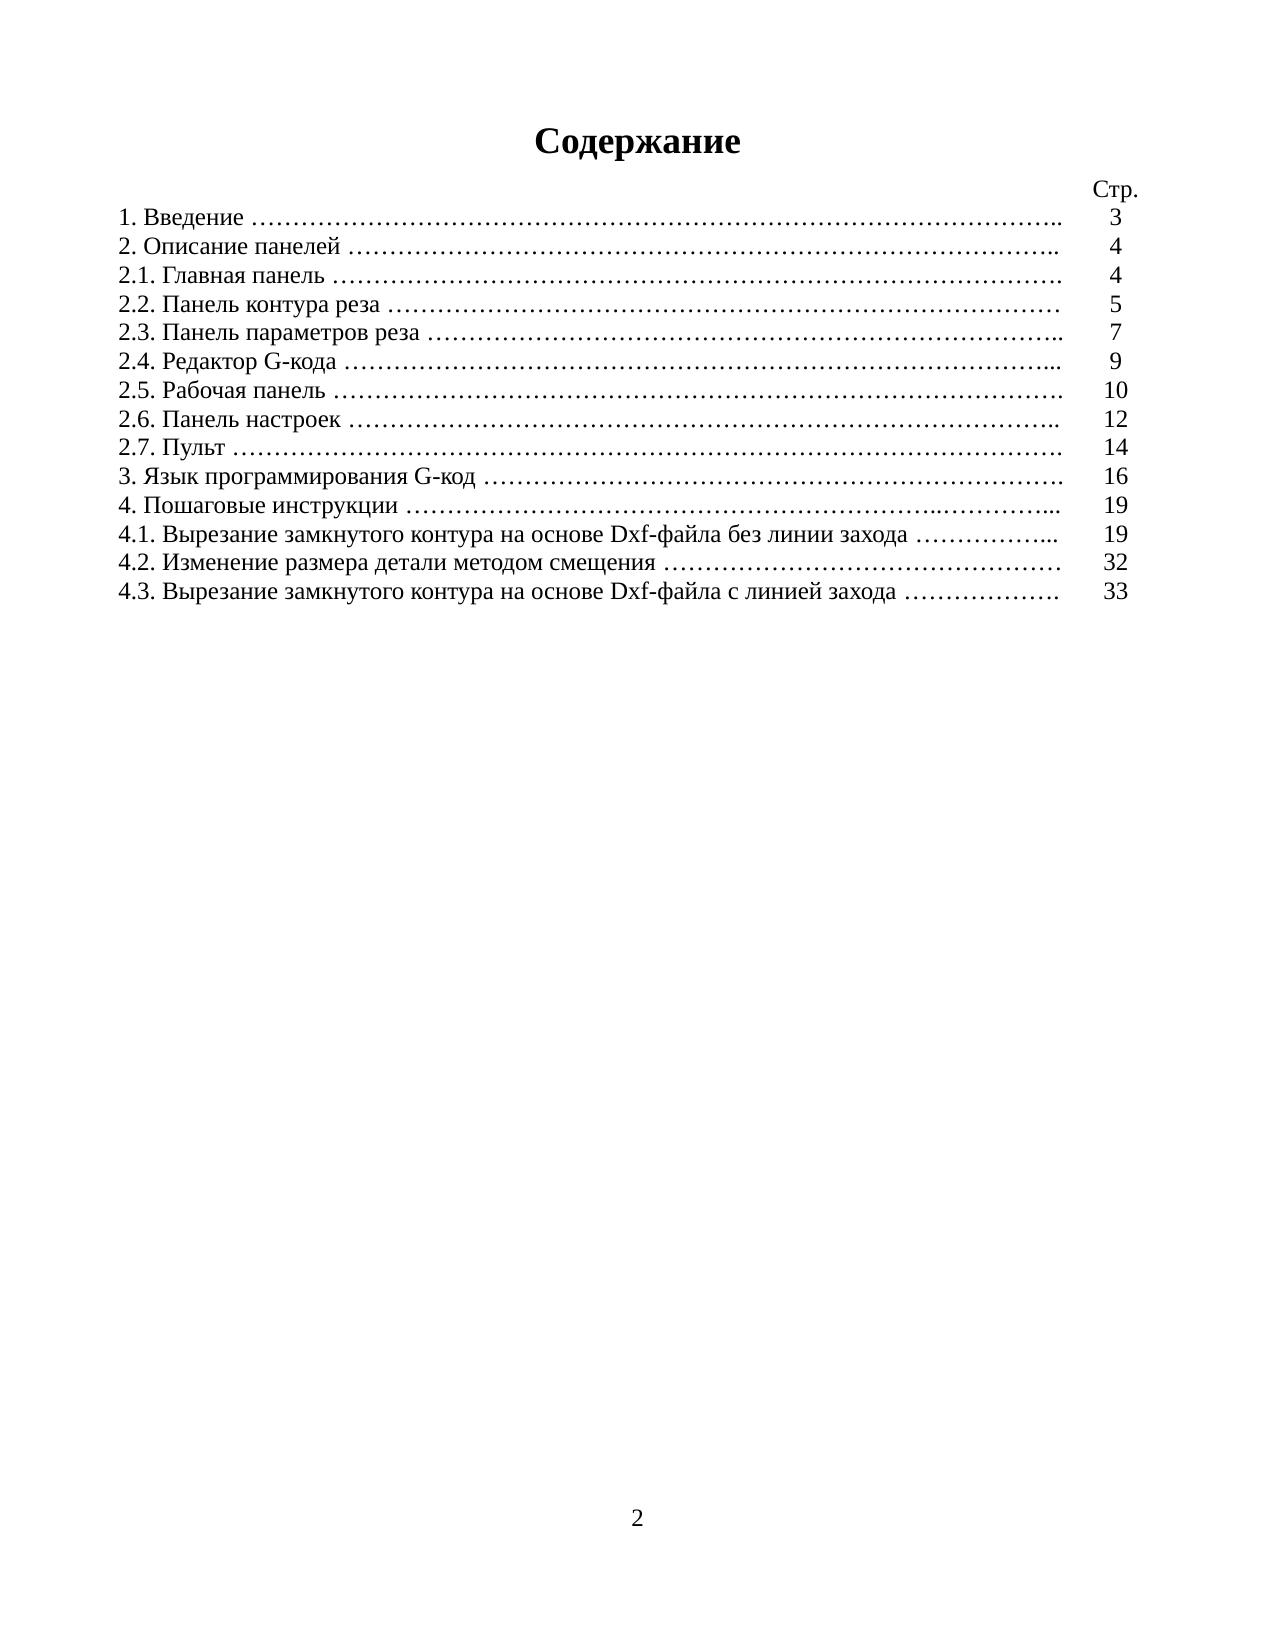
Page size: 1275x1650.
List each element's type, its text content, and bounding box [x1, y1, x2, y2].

table_cell [1074, 720, 1157, 749]
table_cell [1074, 979, 1157, 1007]
table_cell [1074, 1065, 1157, 1094]
table_cell [1074, 1151, 1157, 1180]
table_cell [118, 663, 1074, 691]
table_cell 2.6. Панель настроек ………………………………………………………………………….. [118, 404, 1074, 432]
table_cell [118, 720, 1074, 749]
table_cell [1074, 691, 1157, 720]
table_cell [1074, 1036, 1157, 1065]
table_cell [1074, 1180, 1157, 1209]
table_cell [118, 1381, 1074, 1410]
table_cell [1074, 864, 1157, 892]
table_cell [1074, 1324, 1157, 1352]
table_cell 34 [1074, 576, 1157, 605]
table_cell 2.5. Рабочая панель ……………………………………………………………………………. [118, 375, 1074, 404]
table_cell [118, 1180, 1074, 1209]
table_cell [1074, 1266, 1157, 1295]
table_cell [118, 979, 1074, 1007]
table_cell [1074, 1094, 1157, 1122]
table_cell [1074, 921, 1157, 950]
table_cell [118, 1151, 1074, 1180]
table_cell [118, 1209, 1074, 1237]
table_cell [118, 1036, 1074, 1065]
table_cell [1074, 1238, 1157, 1266]
subtitle Содержание [118, 118, 1157, 161]
table_cell [1074, 1439, 1157, 1467]
table_cell 14 [1074, 404, 1157, 432]
table_cell [118, 835, 1074, 864]
table_cell [1074, 1123, 1157, 1151]
table_cell 4.3. Вырезание замкнутого контура на основе Dxf-файла с линией захода ………………. [118, 576, 1074, 605]
table_cell 2.1. Главная панель ……………………………………………………………………………. [118, 260, 1074, 289]
table_cell [118, 605, 1074, 634]
table_cell [1074, 663, 1157, 691]
table_cell [118, 893, 1074, 921]
table_cell 20 [1074, 519, 1157, 547]
table_cell [1074, 1410, 1157, 1439]
table_cell [118, 864, 1074, 892]
table_cell [1074, 605, 1157, 634]
table_cell 4 [1074, 260, 1157, 289]
table_header Стр. [1074, 174, 1157, 202]
table_cell [118, 1123, 1074, 1151]
table_cell [1074, 1295, 1157, 1324]
table_cell 4. Пошаговые инструкции ………………………………………………………..…………... [118, 490, 1074, 519]
table_cell [1074, 778, 1157, 806]
table_cell 17 [1074, 461, 1157, 490]
table_cell [118, 1266, 1074, 1295]
table_cell [118, 1008, 1074, 1036]
table_cell [1074, 1209, 1157, 1237]
table_cell 11 [1074, 375, 1157, 404]
table_cell 1. Введение …………………………………………………………………………………….. [118, 203, 1074, 231]
table_cell 6 [1074, 289, 1157, 317]
table_cell 4.1. Вырезание замкнутого контура на основе Dxf-файла без линии захода ……………... [118, 519, 1074, 547]
table_cell [118, 806, 1074, 835]
table_cell 3 [1074, 203, 1157, 231]
table_cell 2.3. Панель параметров реза ………………………………………………………………….. [118, 318, 1074, 346]
table_cell 2. Описание панелей ………………………………………………………………………….. [118, 231, 1074, 260]
table_cell [1074, 1381, 1157, 1410]
table_cell [118, 1353, 1074, 1381]
table_cell [118, 691, 1074, 720]
table_cell 4 [1074, 231, 1157, 260]
table_cell [118, 1094, 1074, 1122]
table_cell [118, 1410, 1074, 1439]
table_cell [118, 749, 1074, 777]
table_cell [118, 1295, 1074, 1324]
table_cell [118, 634, 1074, 662]
table_cell 8 [1074, 318, 1157, 346]
table_cell [118, 1324, 1074, 1352]
table_cell 10 [1074, 346, 1157, 375]
table_cell [1074, 1353, 1157, 1381]
table_cell [118, 1439, 1074, 1467]
table_cell [118, 950, 1074, 979]
table_cell [1074, 806, 1157, 835]
table_cell 4.2. Изменение размера детали методом смещения ………………………………………… [118, 548, 1074, 576]
table_cell [118, 1238, 1074, 1266]
table_cell [118, 1065, 1074, 1094]
table_cell 2.2. Панель контура реза ……………………………………………………………………… [118, 289, 1074, 317]
table_cell [1074, 634, 1157, 662]
table_cell [1074, 835, 1157, 864]
table_header [118, 174, 1074, 202]
table_cell [1074, 950, 1157, 979]
table_cell [1074, 1008, 1157, 1036]
table_cell [1074, 893, 1157, 921]
table_cell 2.4. Редактор G-кода …………………………………………………………………………... [118, 346, 1074, 375]
table_cell 3. Язык программирования G-код ……………………………………………………………. [118, 461, 1074, 490]
table_cell 33 [1074, 548, 1157, 576]
table_cell [118, 778, 1074, 806]
table_cell 2.7. Пульт ………………………………………………………………………………………. [118, 433, 1074, 461]
table_cell 16 [1074, 433, 1157, 461]
table_cell [1074, 749, 1157, 777]
table_cell [118, 921, 1074, 950]
table_cell 20 [1074, 490, 1157, 519]
